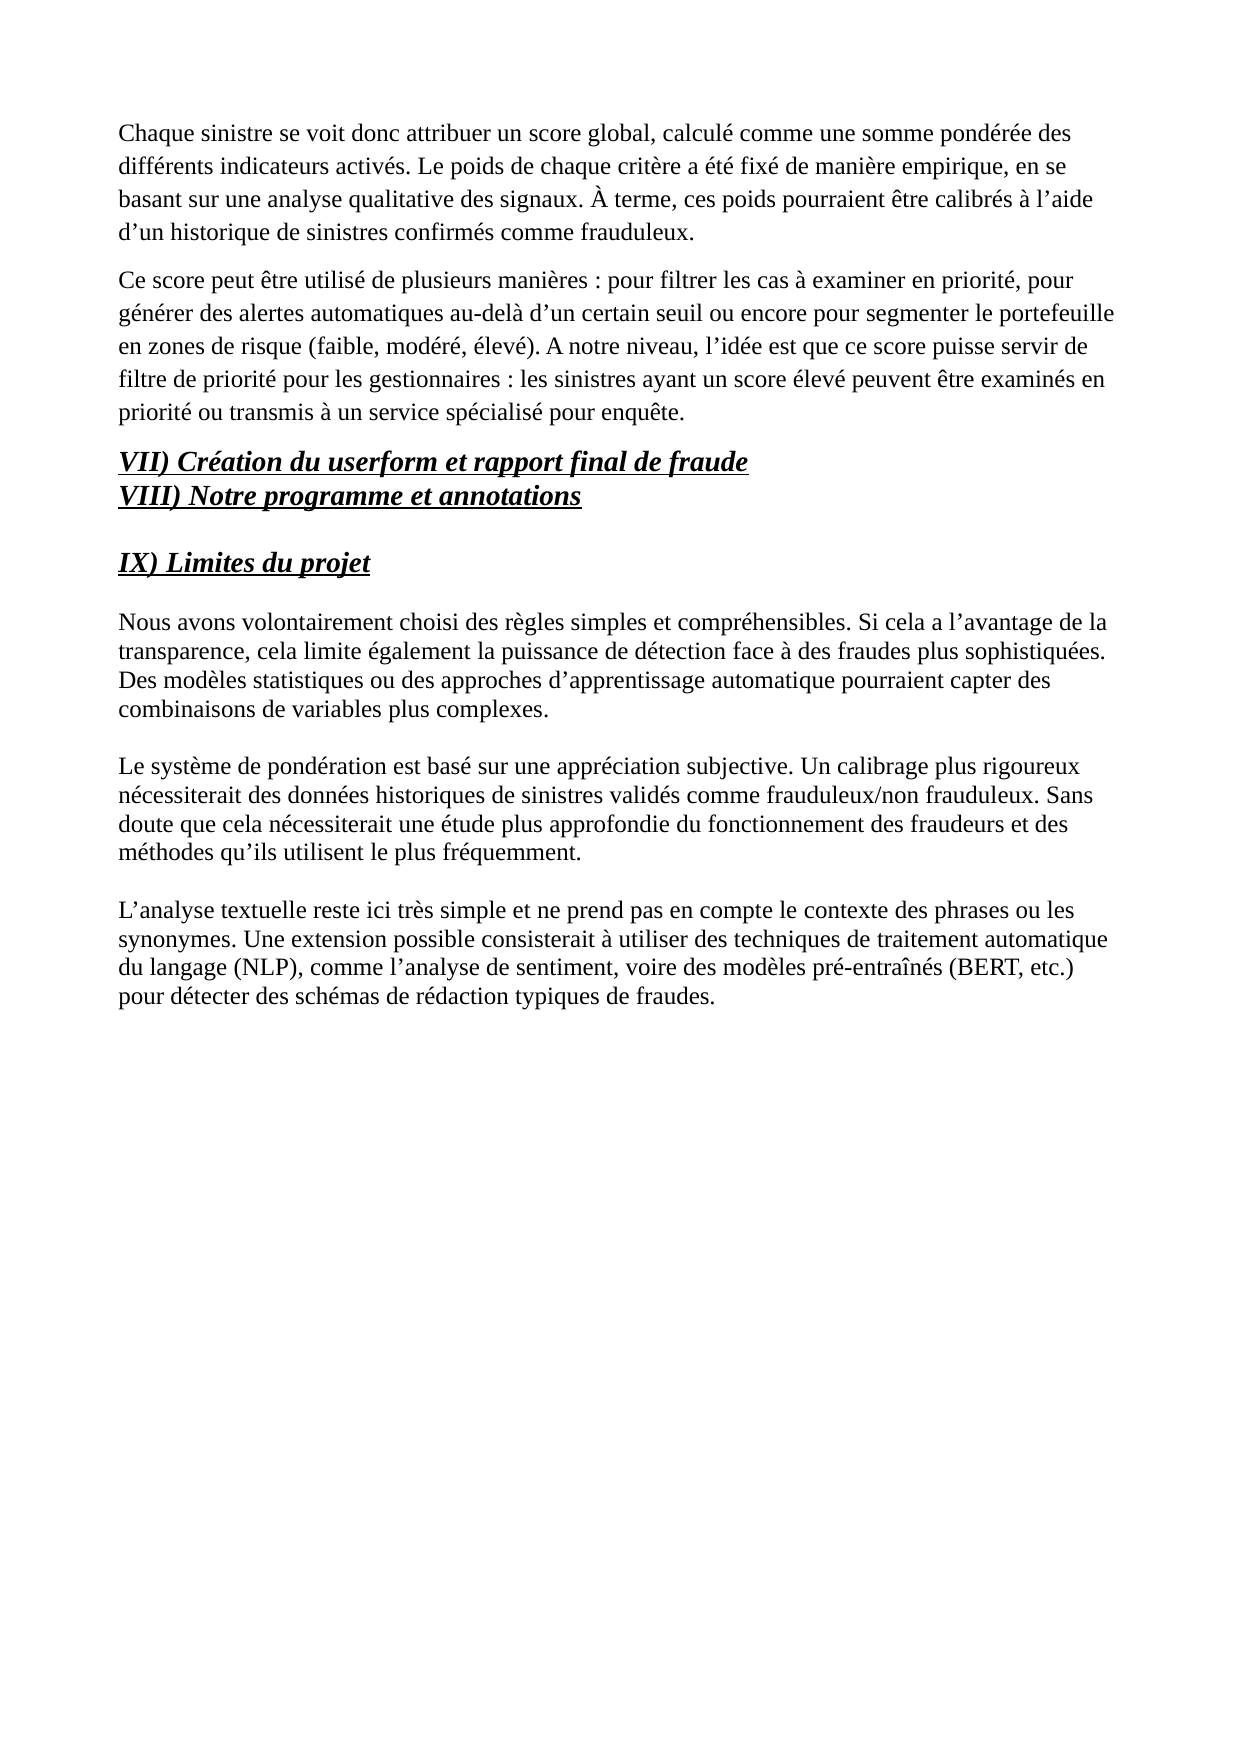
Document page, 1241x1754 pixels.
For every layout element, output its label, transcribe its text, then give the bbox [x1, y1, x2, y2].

text Chaque sinistre se voit donc attribuer un score global, calculé comme une somme pondérée des différents indicateurs activés. Le poids de chaque critère a été fixé de manière empirique, en se basant sur une analyse qualitative des signaux. À terme, ces poids pourraient être calibrés à l’aide d’un historique de sinistres confirmés comme frauduleux. [118, 118, 1122, 246]
text Ce score peut être utilisé de plusieurs manières : pour filtrer les cas à examiner en priorité, pour générer des alertes automatiques au-delà d’un certain seuil ou encore pour segmenter le portefeuille en zones de risque (faible, modéré, élevé). A notre niveau, l’idée est que ce score puisse servir de filtre de priorité pour les gestionnaires : les sinistres ayant un score élevé peuvent être examinés en priorité ou transmis à un service spécialisé pour enquête. [118, 265, 1122, 426]
text Nous avons volontairement choisi des règles simples et compréhensibles. Si cela a l’avantage de la transparence, cela limite également la puissance de détection face à des fraudes plus sophistiquées. Des modèles statistiques ou des approches d’apprentissage automatique pourraient capter des combinaisons de variables plus complexes. [118, 607, 1122, 722]
text IX) Limites du projet [118, 545, 1122, 579]
text L’analyse textuelle reste ici très simple et ne prend pas en compte le contexte des phrases ou les synonymes. Une extension possible consisterait à utiliser des techniques de traitement automatique du langage (NLP), comme l’analyse de sentiment, voire des modèles pré-entraînés (BERT, etc.) pour détecter des schémas de rédaction typiques de fraudes. [118, 895, 1122, 1010]
text Le système de pondération est basé sur une appréciation subjective. Un calibrage plus rigoureux nécessiterait des données historiques de sinistres validés comme frauduleux/non frauduleux. Sans doute que cela nécessiterait une étude plus approfondie du fonctionnement des fraudeurs et des méthodes qu’ils utilisent le plus fréquemment. [118, 751, 1122, 866]
text VII) Création du userform et rapport final de fraude [118, 444, 1122, 478]
text VIII) Notre programme et annotations [118, 478, 1122, 512]
